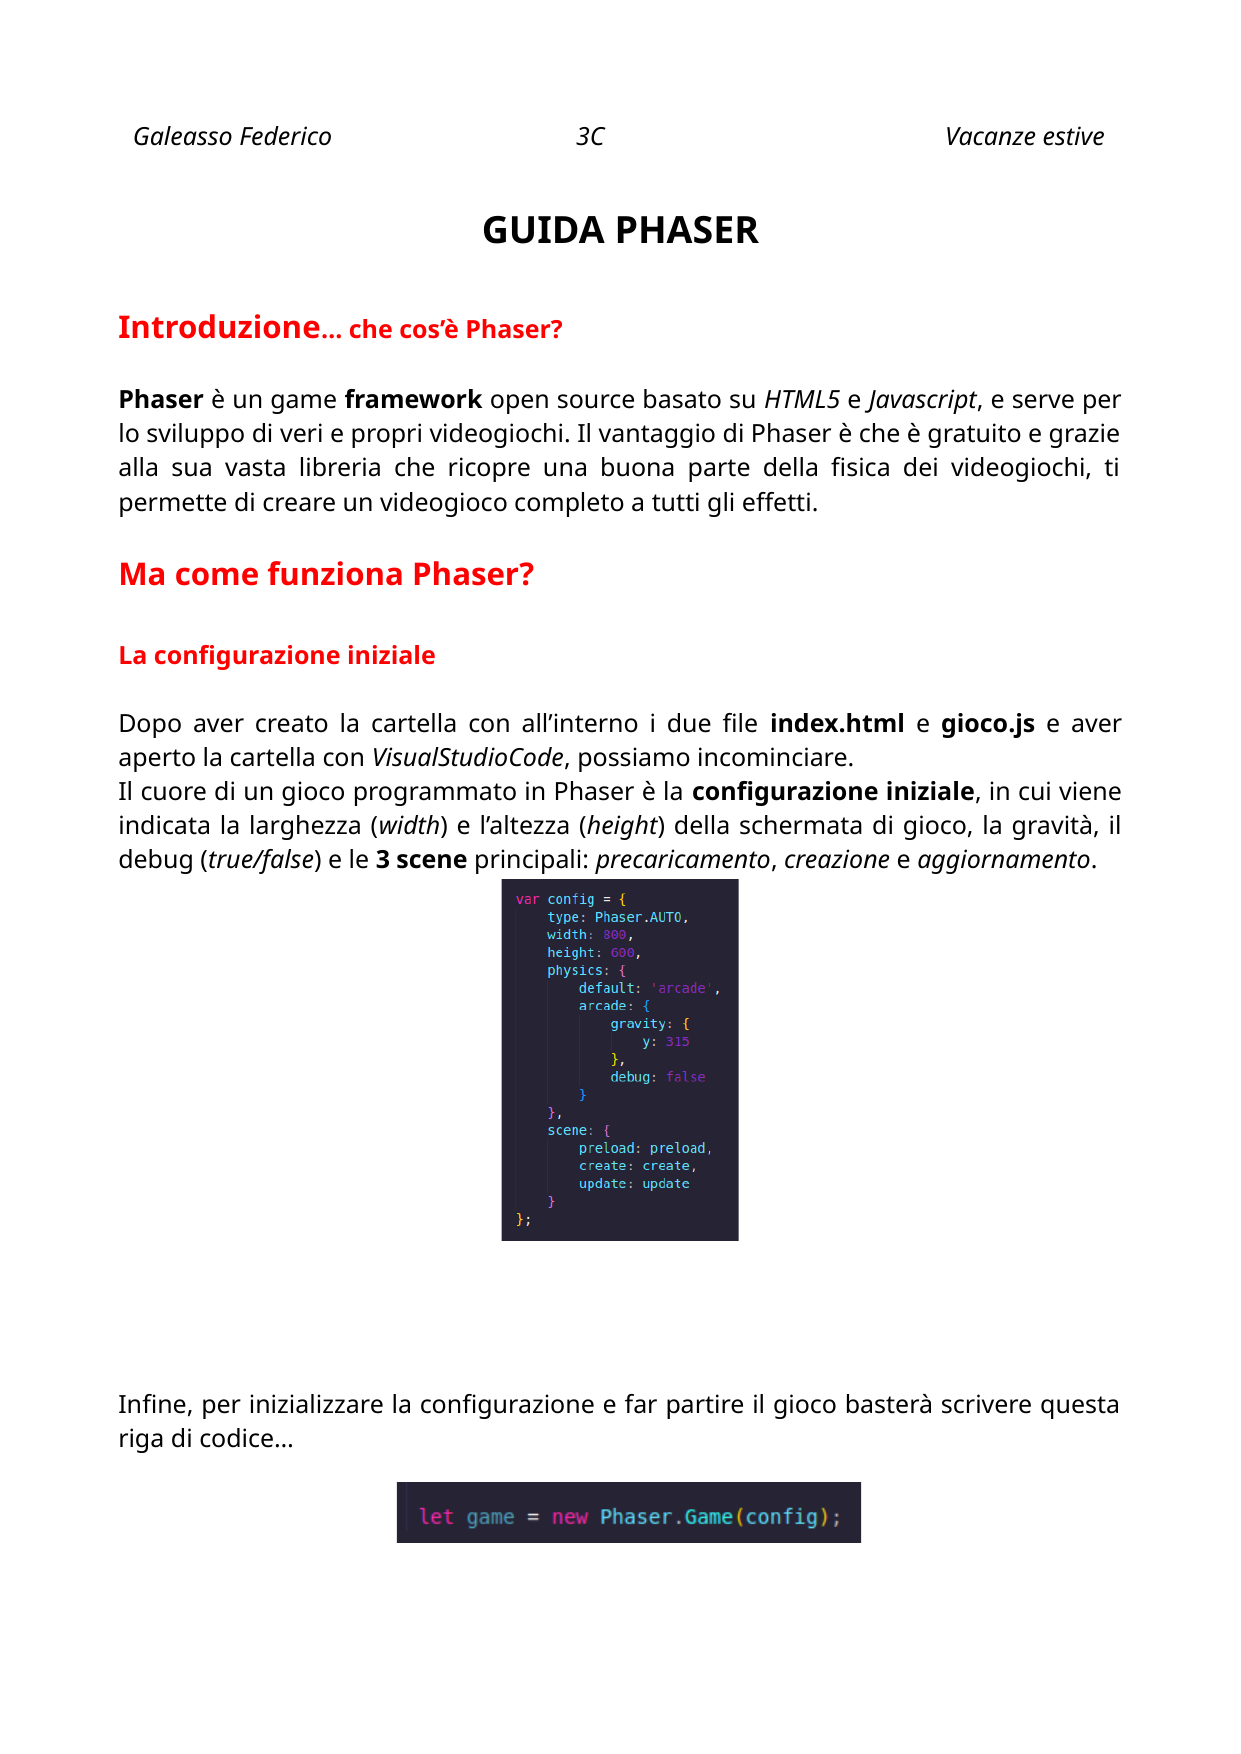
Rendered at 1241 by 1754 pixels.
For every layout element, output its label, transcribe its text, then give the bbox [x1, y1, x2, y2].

text Introduzione… che cos’è Phaser? [118, 305, 1122, 348]
text GUIDA PHASER [118, 203, 1122, 254]
text Dopo aver creato la cartella con all’interno i due file index.html e gioco.js e aver aperto la cartella con VisualStudioCode, possiamo incominciare. [118, 706, 1122, 774]
text Galeasso Federico 3C Vacanze estive [118, 118, 1122, 152]
text Phaser è un game framework open source basato su HTML5 e Javascript, e serve per lo sviluppo di veri e propri videogiochi. Il vantaggio di Phaser è che è gratuito e grazie alla sua vasta libreria che ricopre una buona parte della fisica dei videogiochi, ti permette di creare un videogioco completo a tutti gli effetti. [118, 382, 1122, 518]
text Ma come funziona Phaser? [118, 552, 1122, 595]
picture [396, 1482, 862, 1543]
text Il cuore di un gioco programmato in Phaser è la configurazione iniziale, in cui viene indicata la larghezza (width) e l’altezza (height) della schermata di gioco, la gravità, il debug (true/false) e le 3 scene principali: precaricamento, creazione e aggiornamento. [118, 774, 1122, 876]
text Infine, per inizializzare la configurazione e far partire il gioco basterà scrivere questa riga di codice… [118, 1387, 1122, 1455]
text La configurazione iniziale [118, 637, 1122, 672]
picture [501, 879, 739, 1241]
